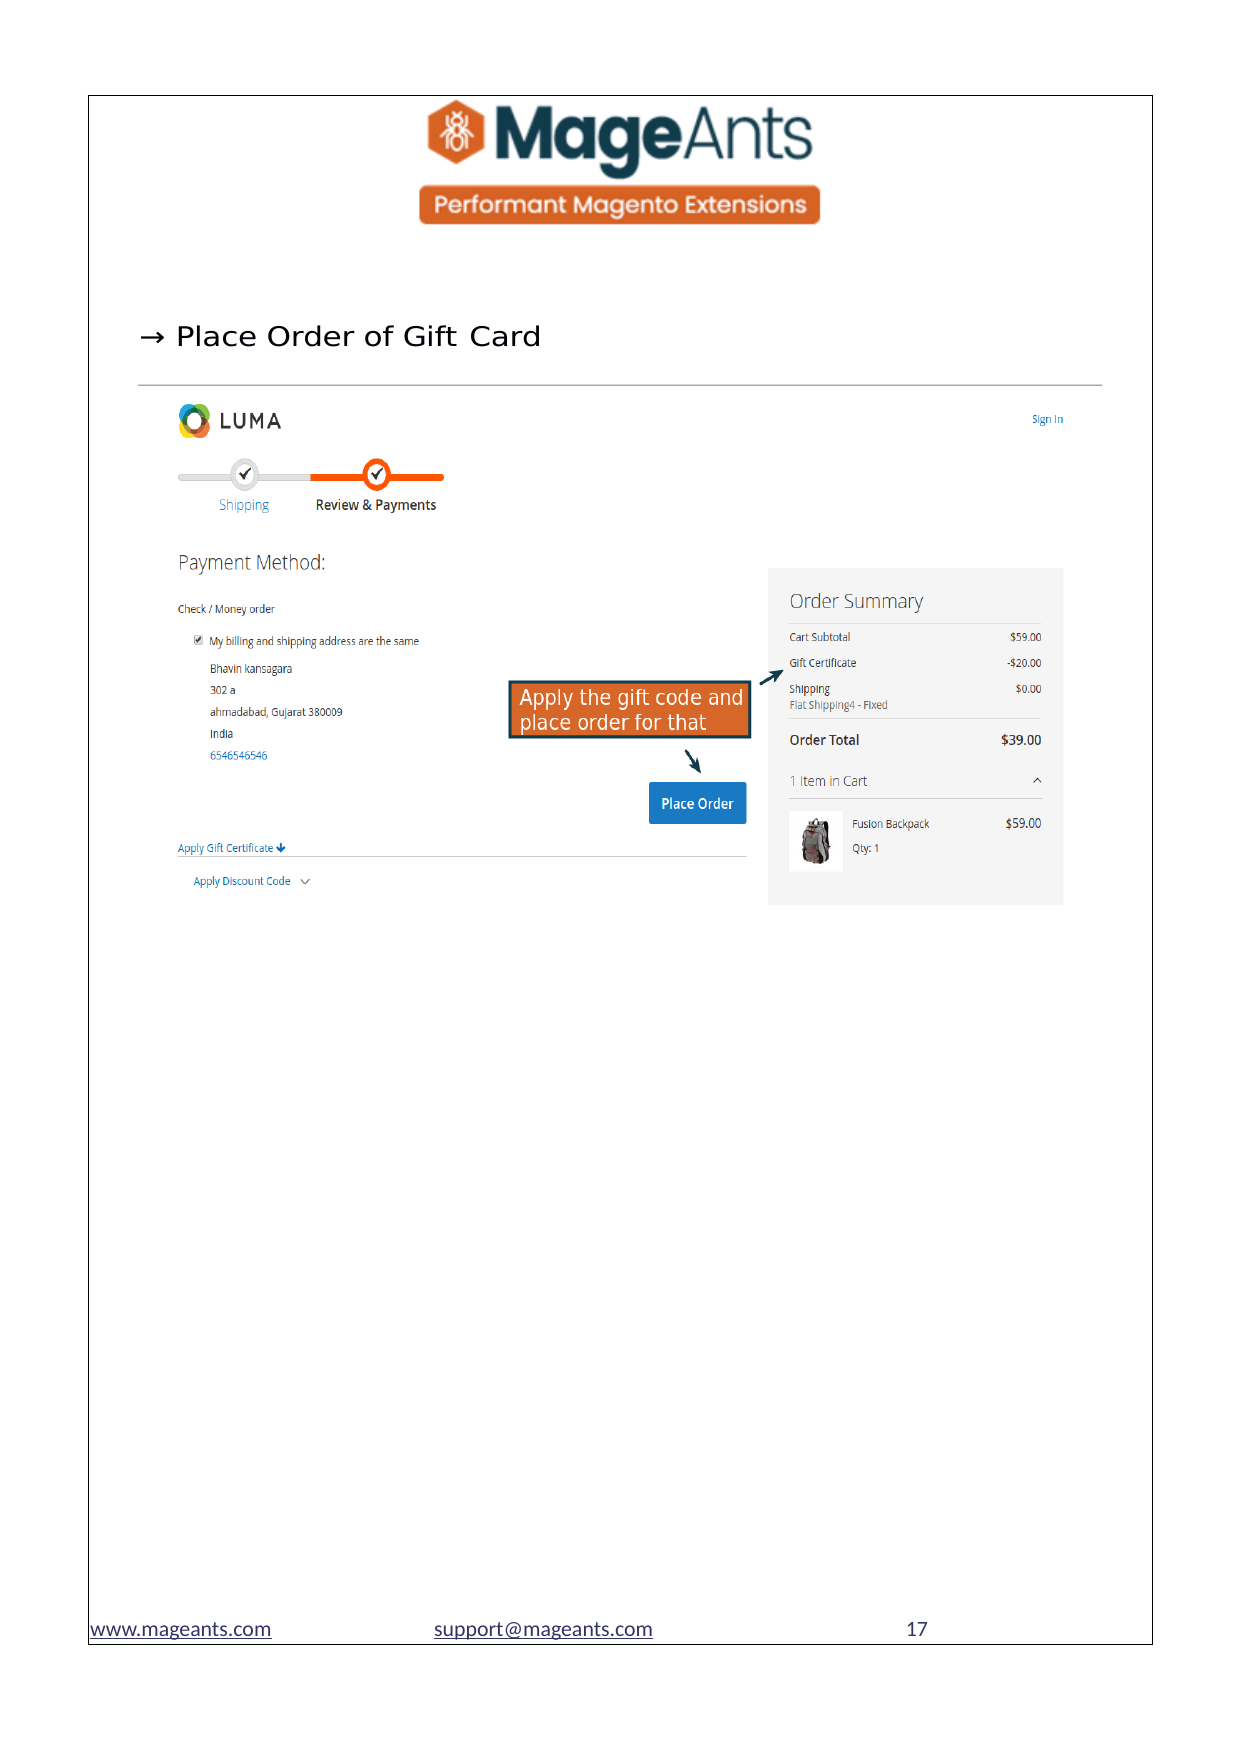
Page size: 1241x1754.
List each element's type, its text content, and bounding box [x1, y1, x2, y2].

picture [415, 97, 825, 226]
picture [138, 384, 1103, 921]
text → Place Order of Gift Card [90, 321, 1150, 352]
